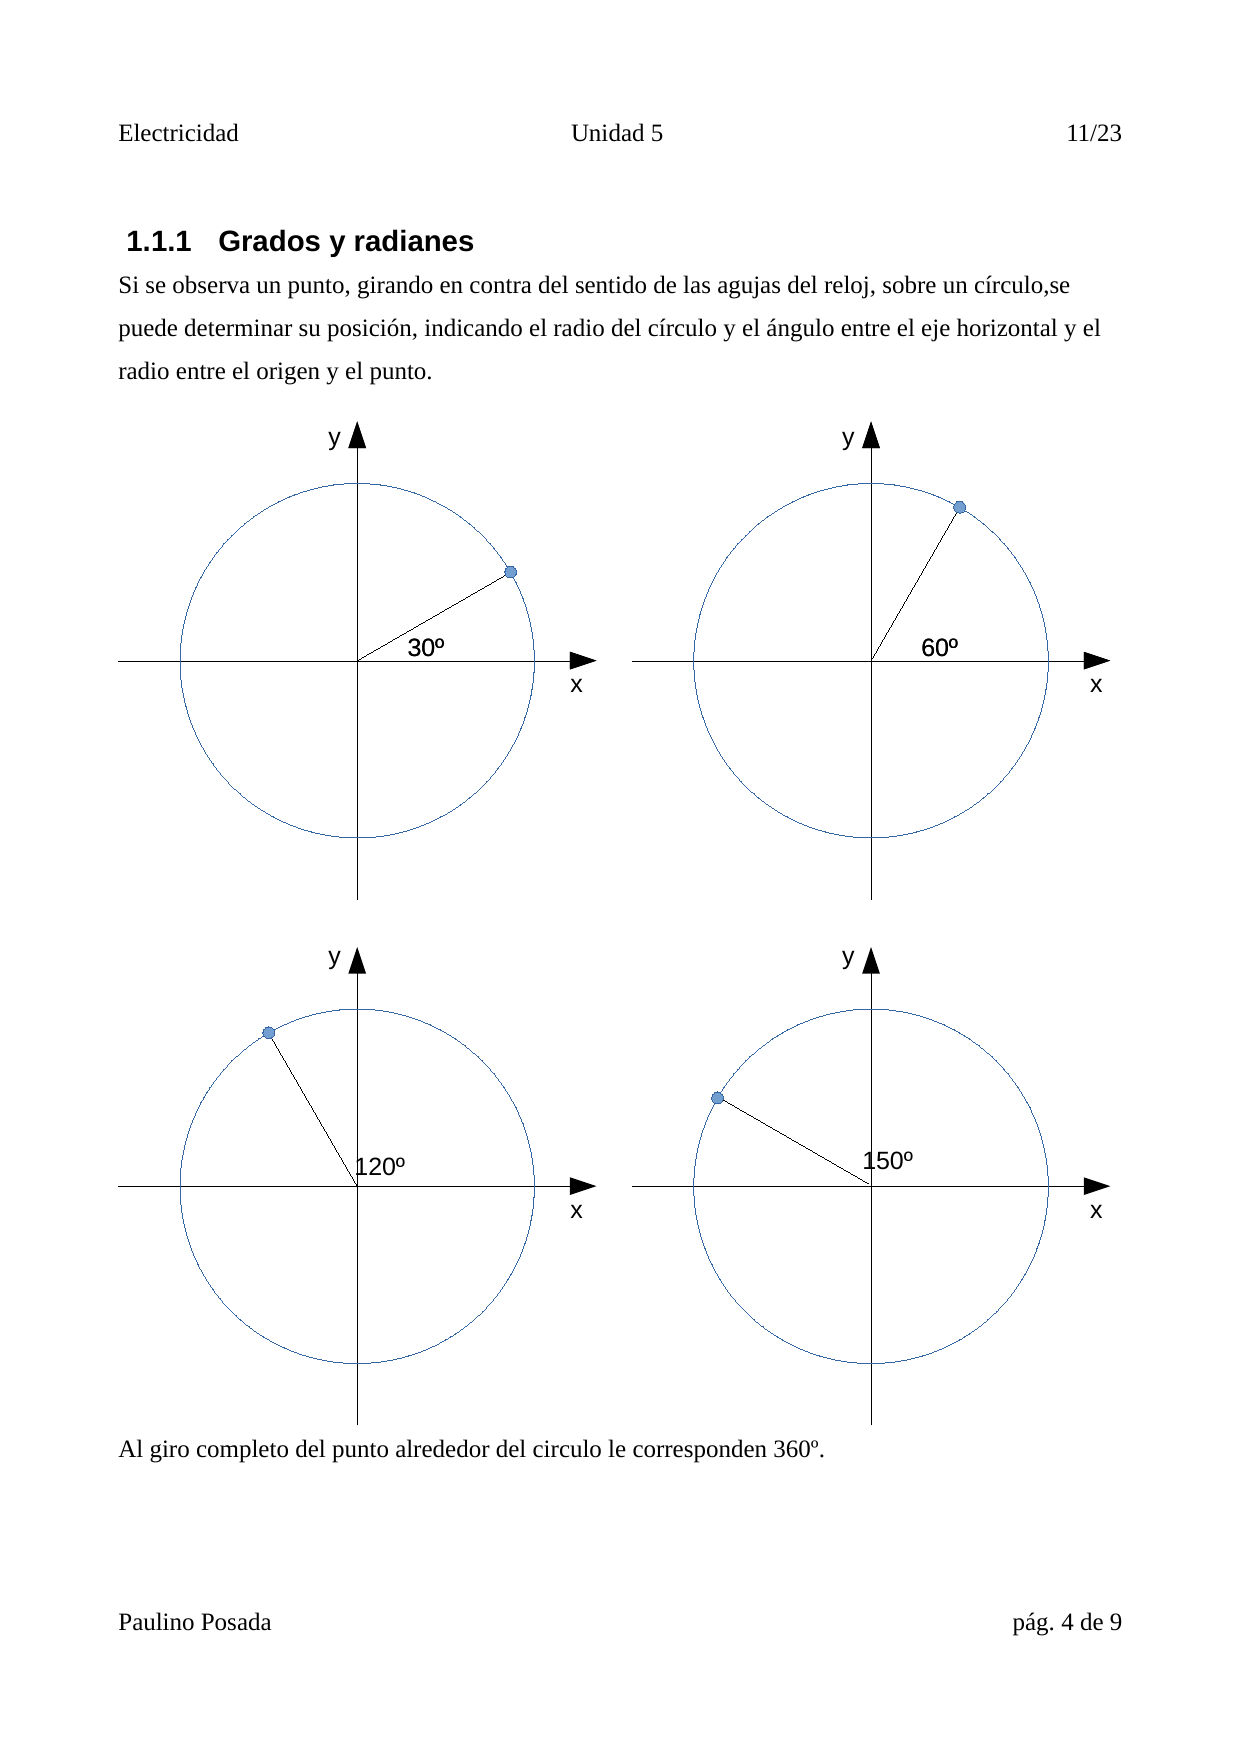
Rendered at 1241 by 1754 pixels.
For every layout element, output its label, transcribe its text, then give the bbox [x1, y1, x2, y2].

text Si se observa un punto, girando en contra del sentido de las agujas del reloj, sobre un círculo,se puede determinar su posición, indicando el radio del círculo y el ángulo entre el eje horizontal y el radio entre el origen y el punto. [118, 270, 1122, 385]
subtitle Grados y radianes [118, 224, 1122, 258]
text Al giro completo del punto alrededor del circulo le corresponden 360º. [118, 1434, 1122, 1463]
